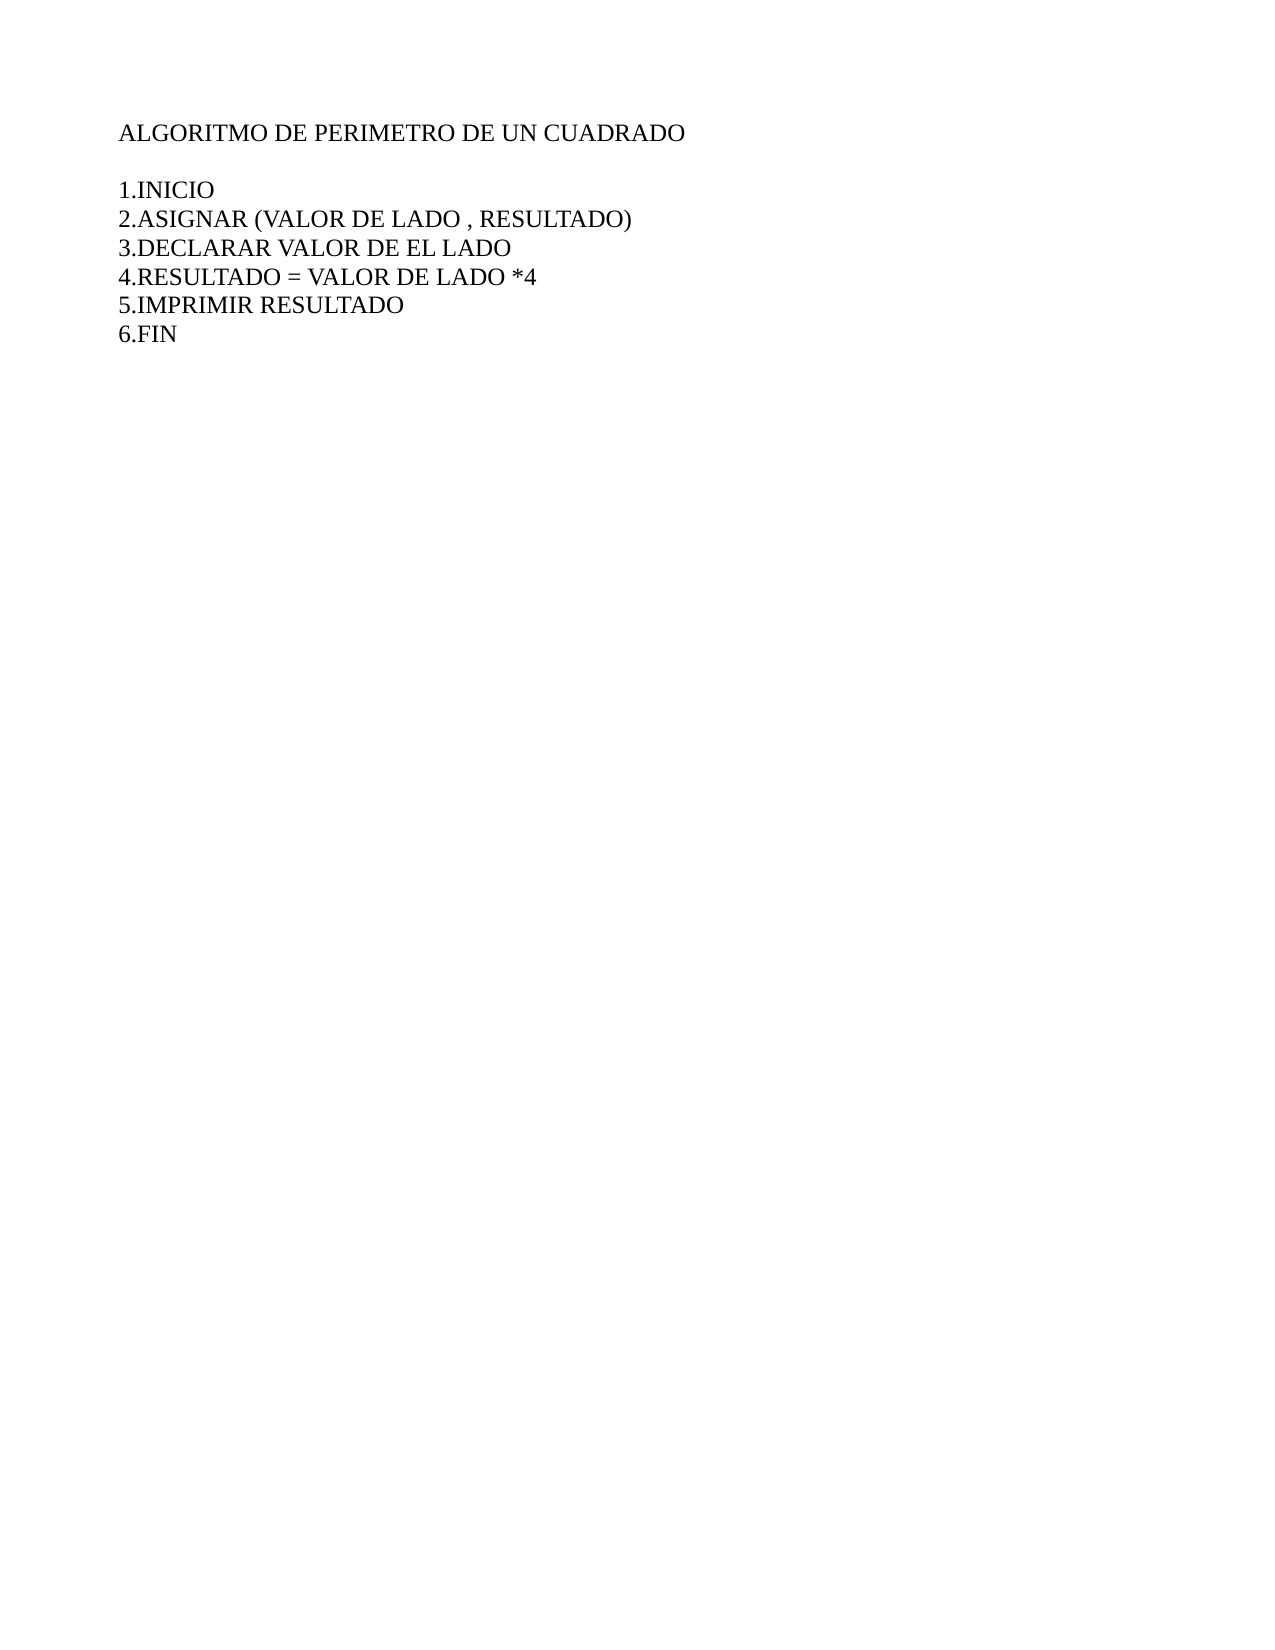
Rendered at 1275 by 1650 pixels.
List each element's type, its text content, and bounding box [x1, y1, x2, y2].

text 6.FIN [118, 319, 1157, 348]
text 1.INICIO [118, 176, 1157, 204]
text 5.IMPRIMIR RESULTADO [118, 291, 1157, 319]
text 4.RESULTADO = VALOR DE LADO *4 [118, 262, 1157, 291]
text ALGORITMO DE PERIMETRO DE UN CUADRADO [118, 118, 1157, 147]
text 2.ASIGNAR (VALOR DE LADO , RESULTADO) [118, 204, 1157, 233]
text 3.DECLARAR VALOR DE EL LADO [118, 233, 1157, 262]
